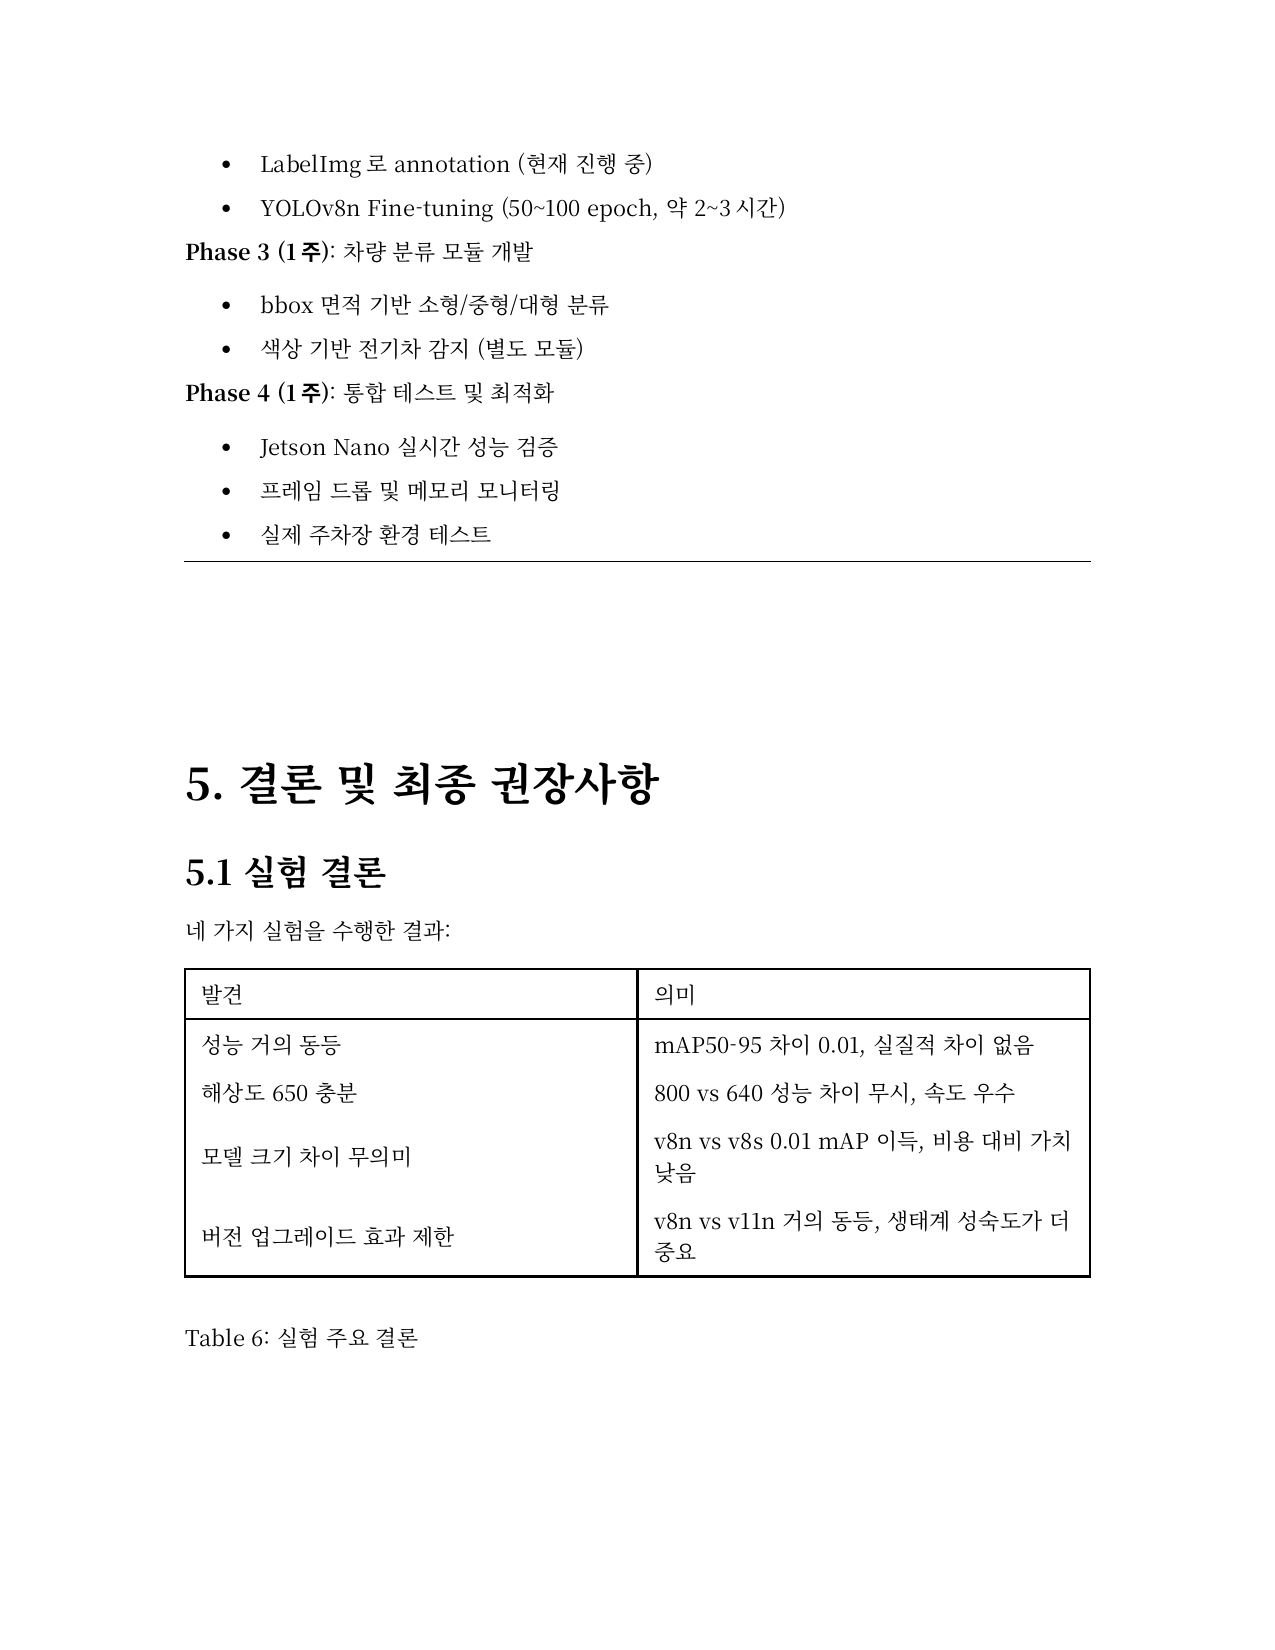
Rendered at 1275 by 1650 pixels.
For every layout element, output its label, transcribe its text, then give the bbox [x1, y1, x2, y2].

text 네 가지 실험을 수행한 결과: [185, 914, 1090, 946]
list YOLOv8n Fine-tuning (50~100 epoch, 약 2~3시간) [222, 191, 1090, 223]
list Jetson Nano 실시간 성능 검증 [222, 430, 1090, 461]
list 색상 기반 전기차 감지 (별도 모듈) [222, 333, 1090, 364]
text Phase 3 (1주): 차량 분류 모듈 개발 [185, 235, 1090, 267]
text 5.1 실험 결론 [185, 846, 1090, 896]
table_cell 모델 크기 차이 무의미 [186, 1116, 636, 1196]
table_cell 해상도 650 충분 [186, 1068, 636, 1116]
table_cell v8n vs v8s 0.01 mAP 이득, 비용 대비 가치 낮음 [639, 1116, 1089, 1196]
list bbox 면적 기반 소형/중형/대형 분류 [222, 289, 1090, 320]
list 프레임 드롭 및 메모리 모니터링 [222, 474, 1090, 505]
table_cell 버전 업그레이드 효과 제한 [186, 1196, 636, 1275]
table_cell 성능 거의 동등 [186, 1020, 636, 1068]
list LabelImg로 annotation (현재 진행 중) [222, 147, 1090, 179]
table_cell 800 vs 640 성능 차이 무시, 속도 우수 [639, 1068, 1089, 1116]
table_cell mAP50-95 차이 0.01, 실질적 차이 없음 [639, 1020, 1089, 1068]
table_header 의미 [639, 970, 1089, 1018]
table_cell v8n vs v11n 거의 동등, 생태계 성숙도가 더 중요 [639, 1196, 1089, 1275]
text Phase 4 (1주): 통합 테스트 및 최적화 [185, 377, 1090, 408]
text 5. 결론 및 최종 권장사항 [185, 750, 1090, 813]
table_header 발견 [186, 970, 636, 1018]
text Table 6: 실험 주요 결론 [185, 1321, 1090, 1353]
list 실제 주차장 환경 테스트 [222, 518, 1090, 549]
